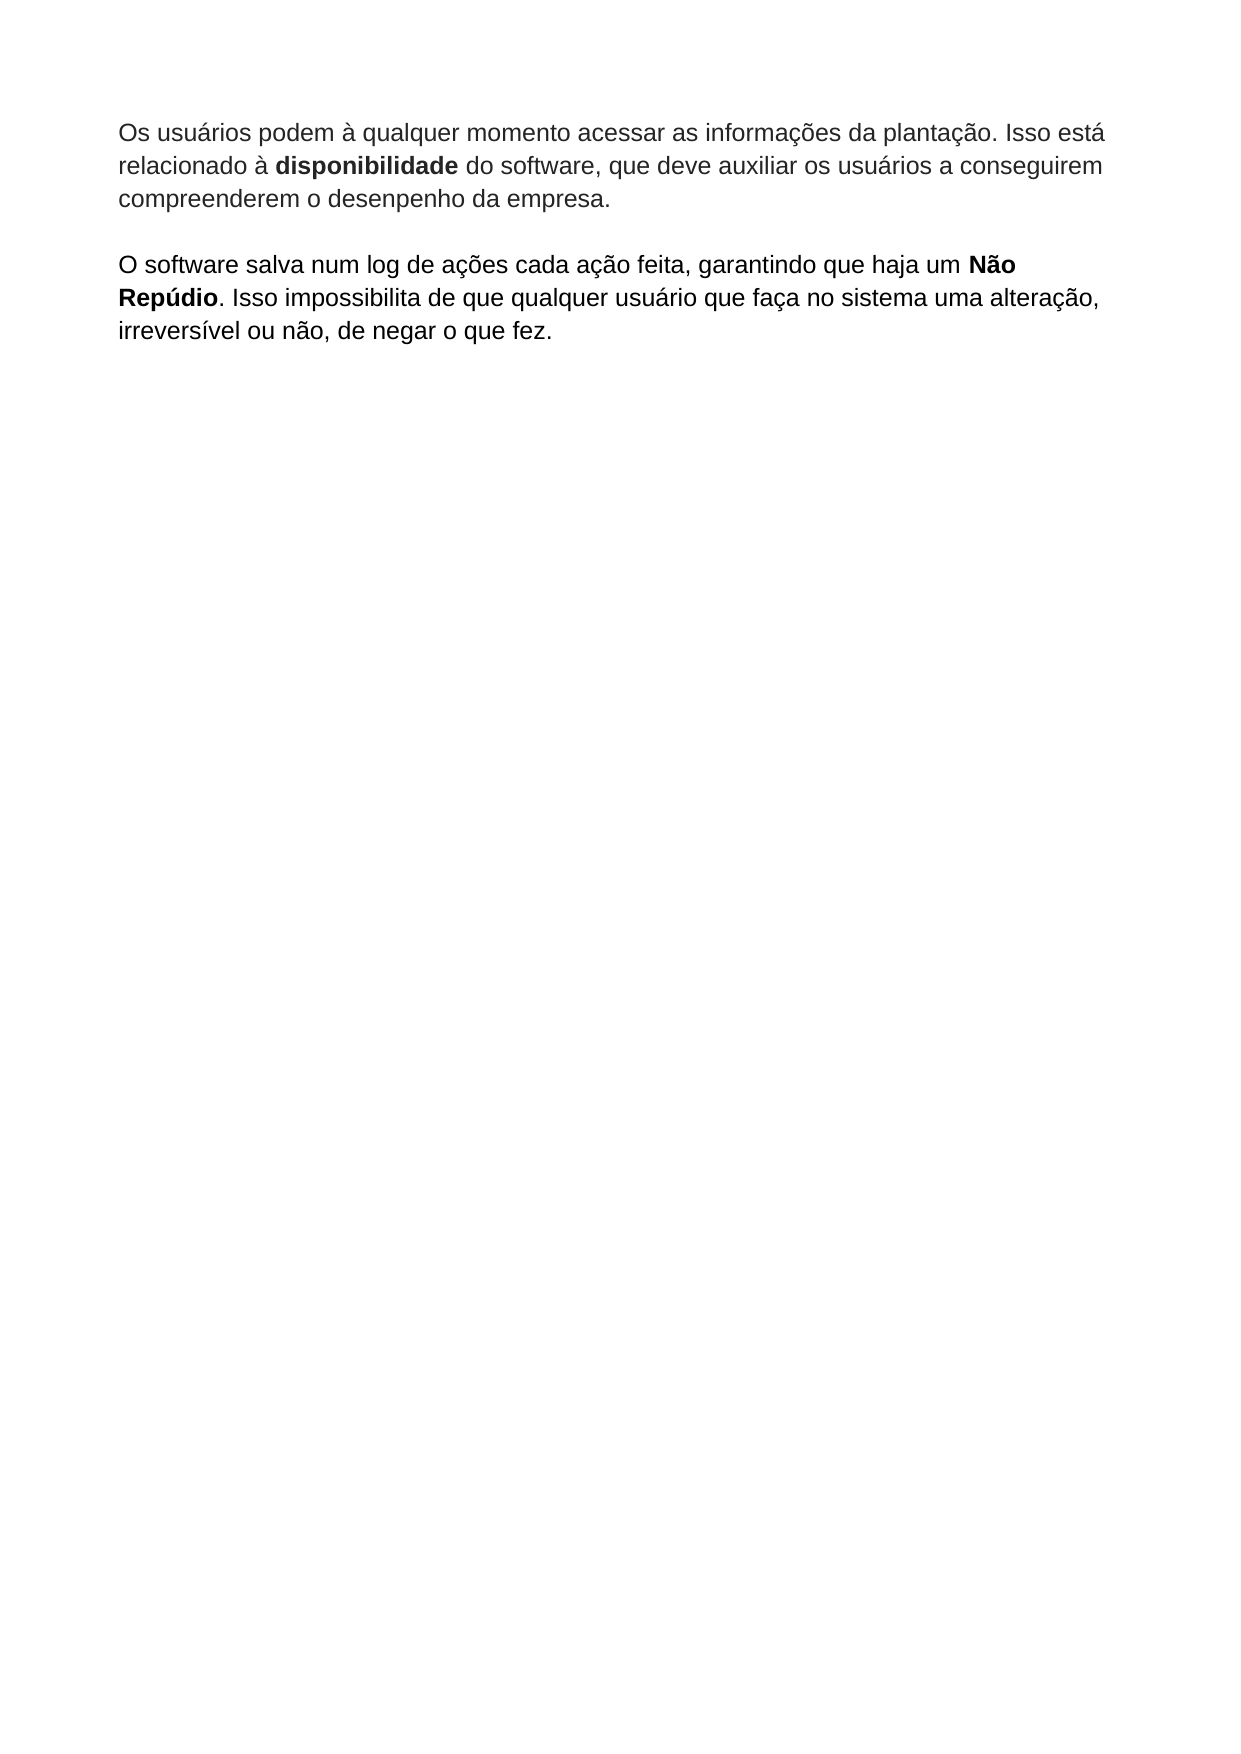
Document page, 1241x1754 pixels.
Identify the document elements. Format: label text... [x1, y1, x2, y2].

text O software salva num log de ações cada ação feita, garantindo que haja um Não Repúdio. Isso impossibilita de que qualquer usuário que faça no sistema uma alteração, irreversível ou não, de negar o que fez. [118, 250, 1122, 345]
text Os usuários podem à qualquer momento acessar as informações da plantação. Isso está relacionado à disponibilidade do software, que deve auxiliar os usuários a conseguirem compreenderem o desenpenho da empresa. [118, 118, 1122, 213]
